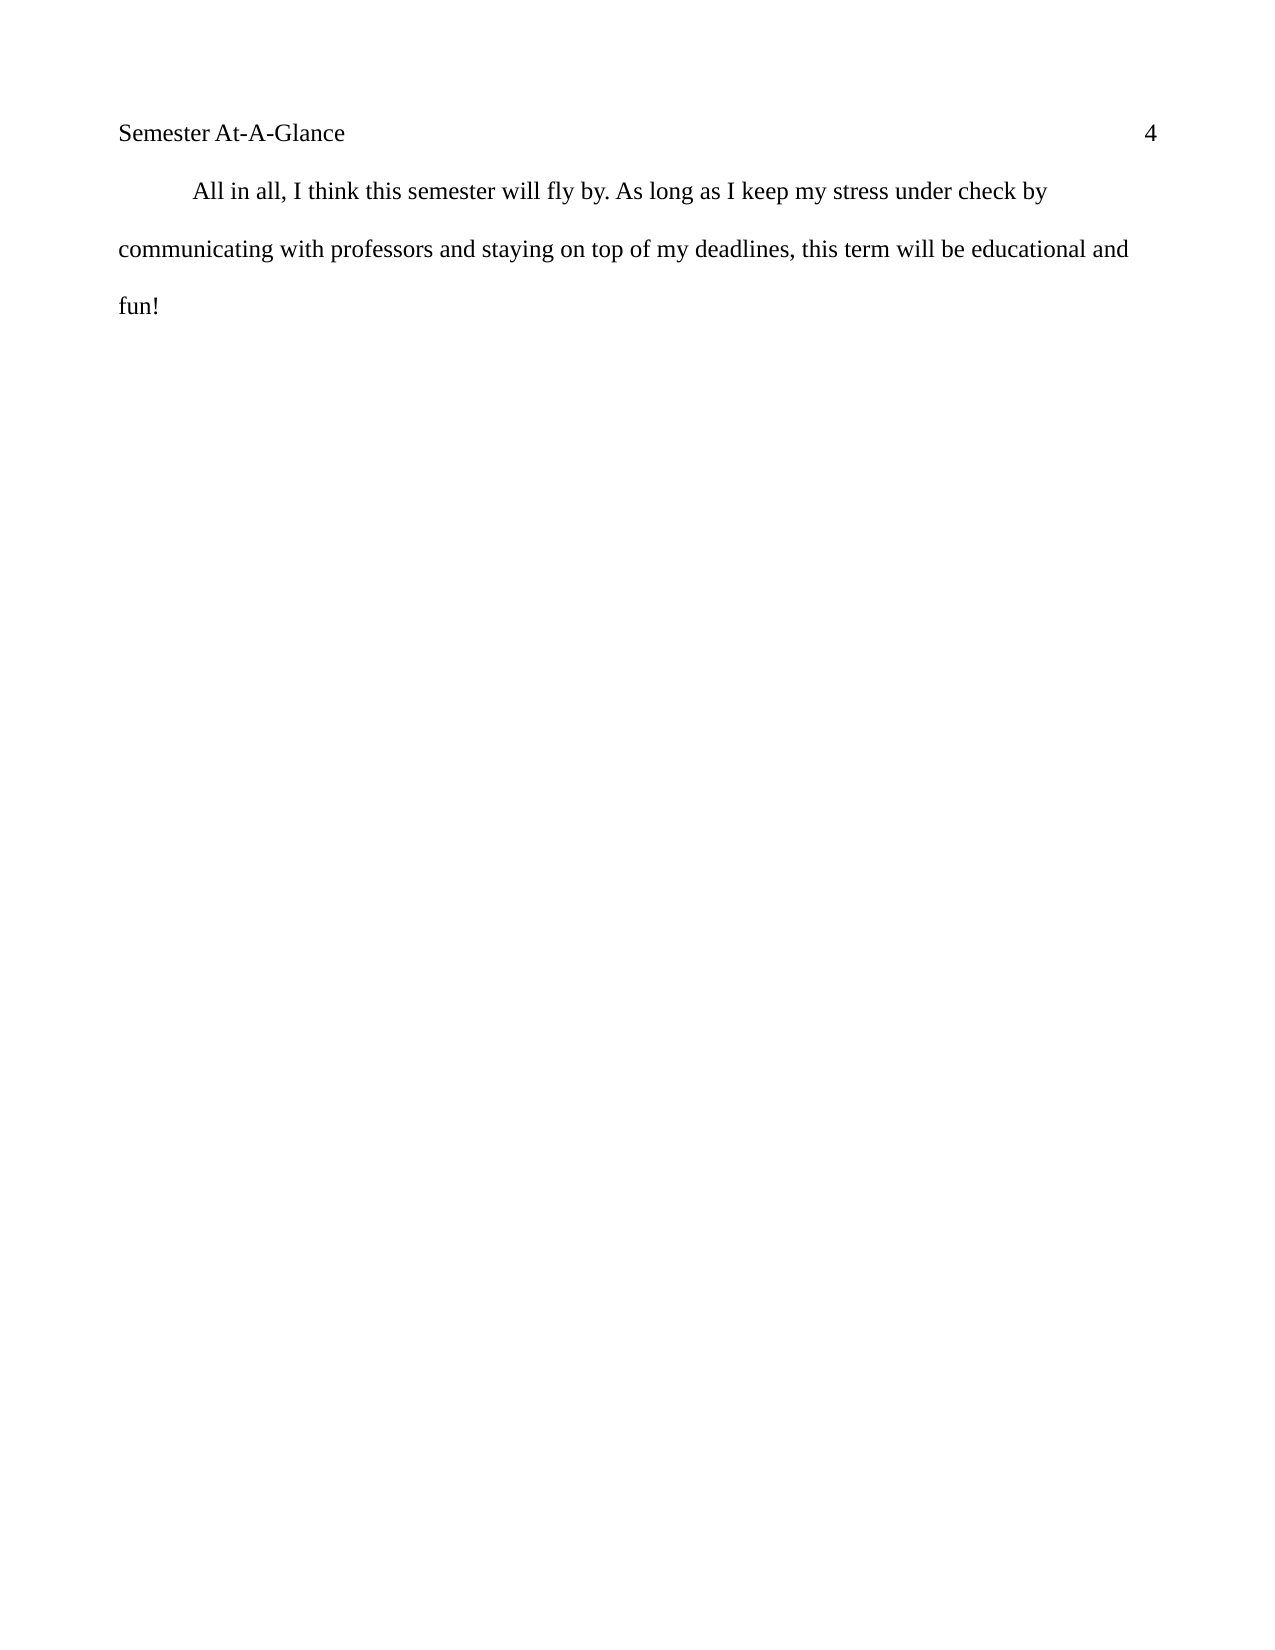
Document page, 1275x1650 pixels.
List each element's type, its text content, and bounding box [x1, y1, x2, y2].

text All in all, I think this semester will fly by. As long as I keep my stress under check by communicating with professors and staying on top of my deadlines, this term will be educational and fun! [118, 176, 1157, 320]
